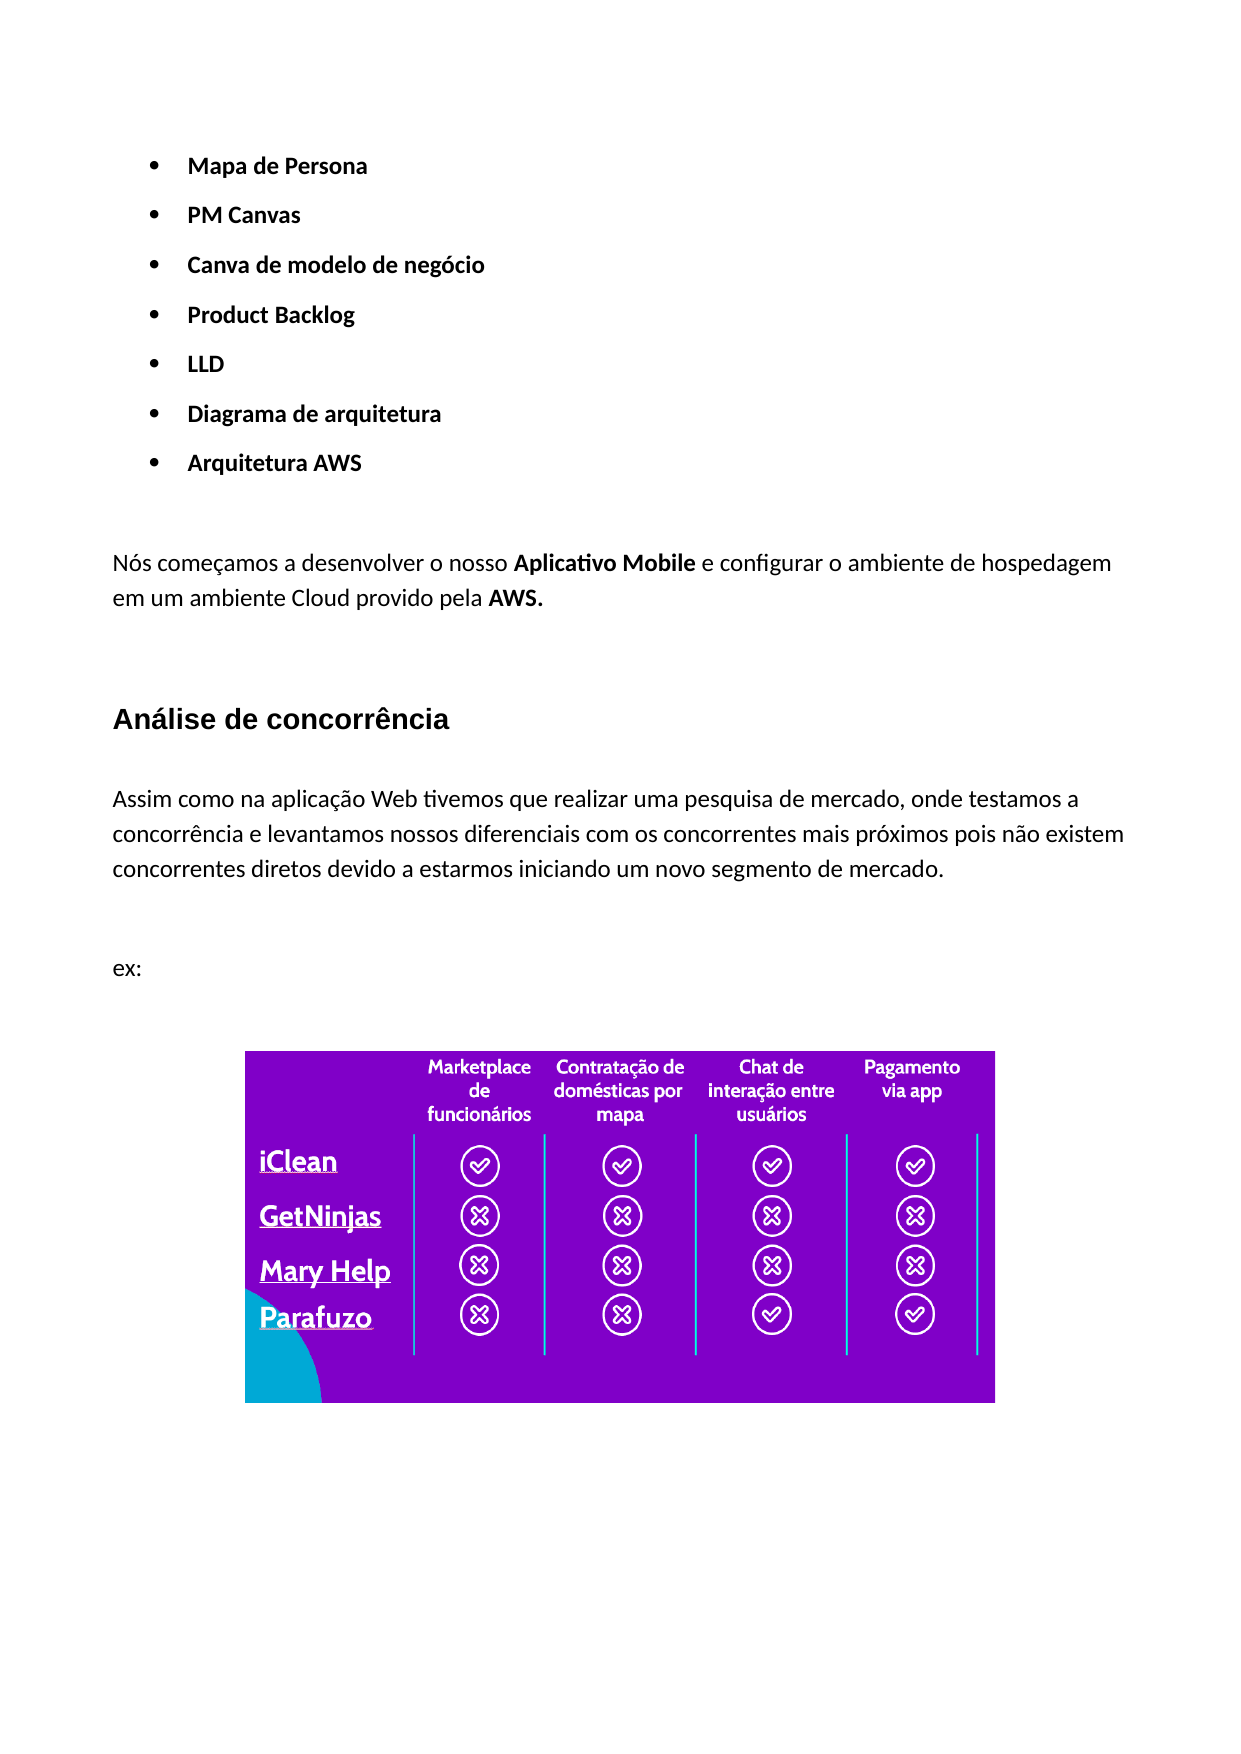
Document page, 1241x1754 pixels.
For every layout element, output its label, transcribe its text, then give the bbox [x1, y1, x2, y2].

list Canva de modelo de negócio [150, 249, 1128, 280]
subtitle Análise de concorrência [112, 702, 1128, 735]
list Arquitetura AWS [150, 447, 1128, 478]
list Diagrama de arquitetura [150, 398, 1128, 428]
list PM Canvas [150, 199, 1128, 230]
text Nós começamos a desenvolver o nosso Aplicativo Mobile e configurar o ambiente de hospedagem em um ambiente Cloud provido pela AWS. [112, 547, 1128, 612]
text Assim como na aplicação Web tivemos que realizar uma pesquisa de mercado, onde testamos a concorrência e levantamos nossos diferenciais com os concorrentes mais próximos pois não existem concorrentes diretos devido a estarmos iniciando um novo segmento de mercado. [112, 783, 1128, 883]
picture [262, 1307, 276, 1329]
list LLD [150, 348, 1128, 379]
list Mapa de Persona [150, 150, 1128, 181]
picture [245, 1051, 995, 1403]
list Product Backlog [150, 299, 1128, 329]
text ex: [112, 952, 1128, 982]
